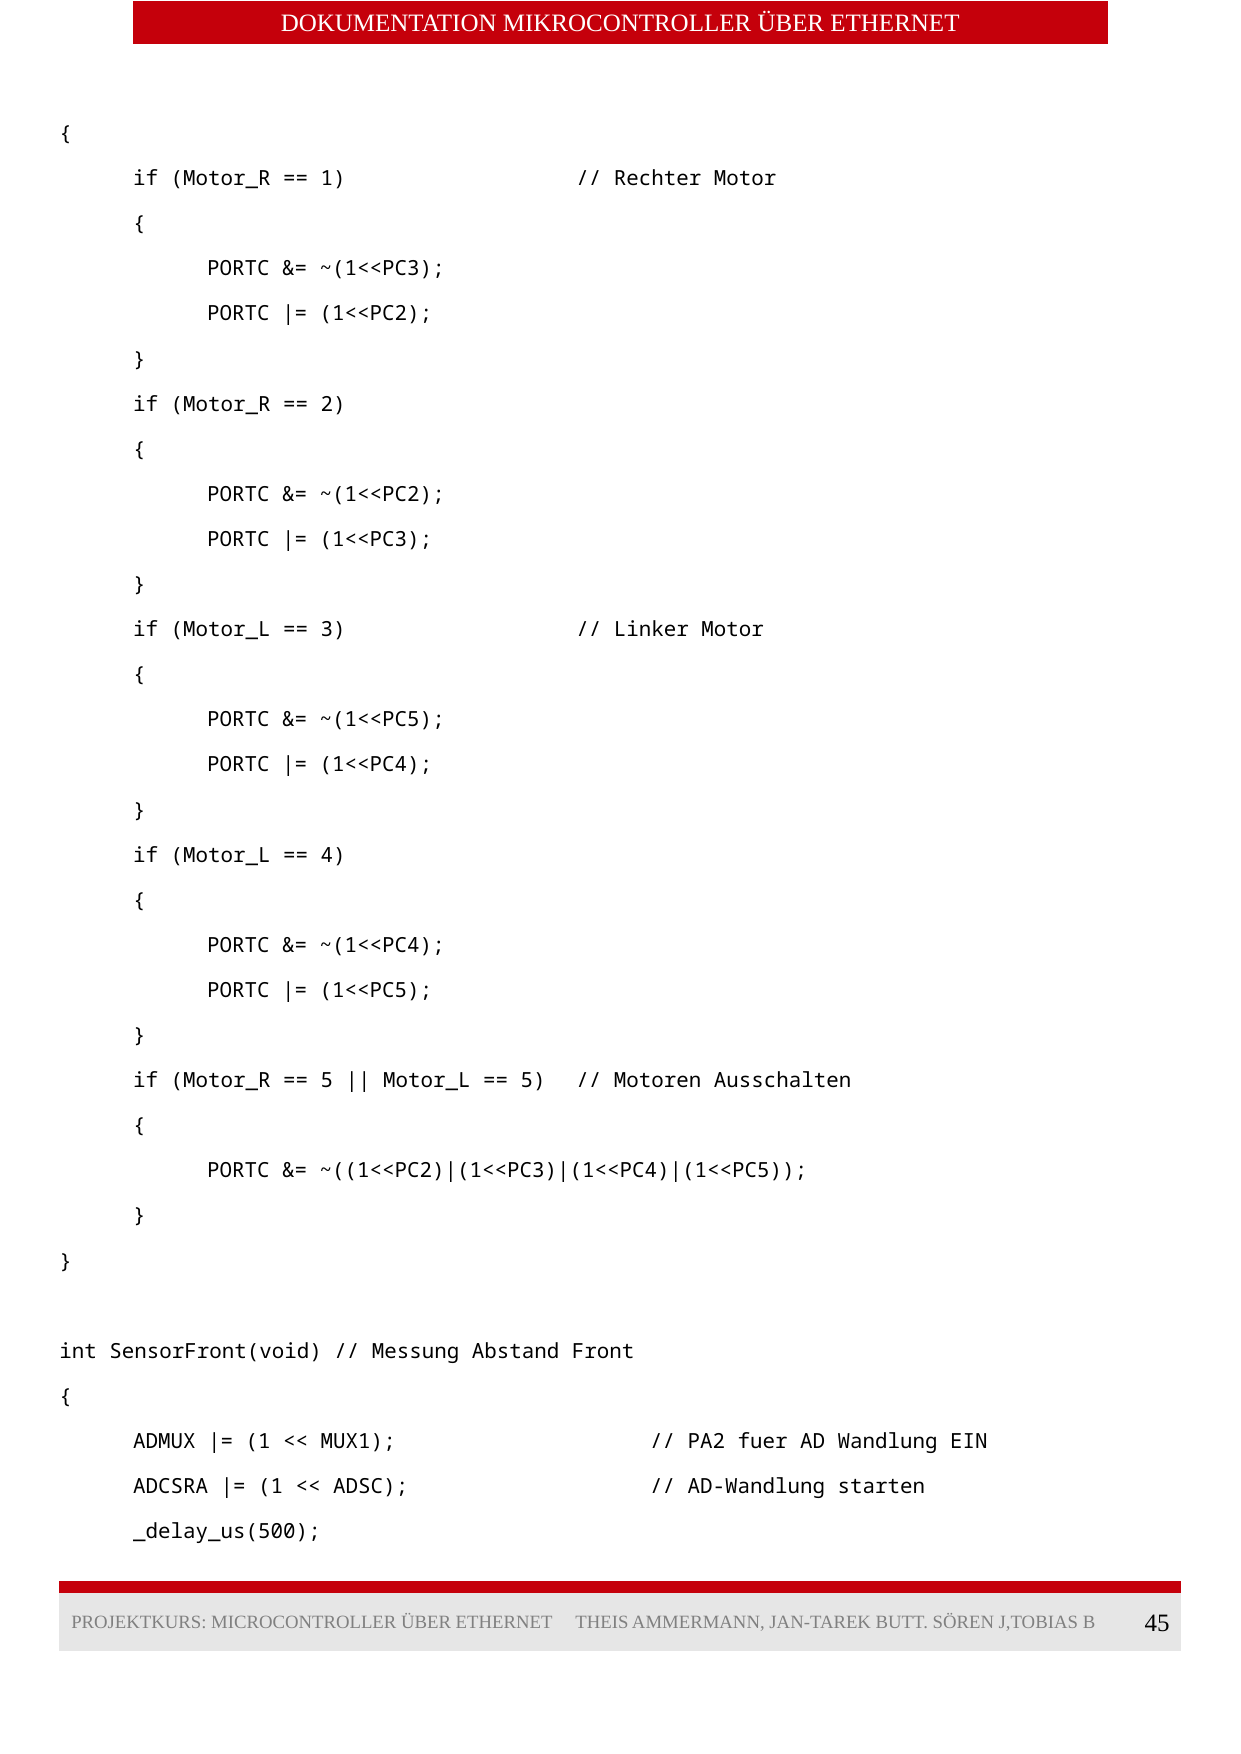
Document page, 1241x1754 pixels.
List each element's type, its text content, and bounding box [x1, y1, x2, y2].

text _delay_us(500); [59, 1516, 1181, 1545]
text PORTC &= ~(1<<PC3); [59, 253, 1181, 282]
text PORTC |= (1<<PC4); [59, 749, 1181, 778]
text PORTC &= ~(1<<PC4); [59, 930, 1181, 958]
text int SensorFront(void) // Messung Abstand Front [59, 1336, 1181, 1364]
text } [59, 1201, 1181, 1229]
text PORTC |= (1<<PC5); [59, 975, 1181, 1003]
text ADCSRA |= (1 << ADSC); // AD-Wandlung starten [59, 1471, 1181, 1500]
text } [59, 795, 1181, 823]
text if (Motor_L == 3) // Linker Motor [59, 614, 1181, 643]
text { [59, 885, 1181, 913]
text } [59, 344, 1181, 372]
text { [59, 1381, 1181, 1409]
text PORTC |= (1<<PC2); [59, 298, 1181, 327]
text } [59, 1246, 1181, 1274]
text { [59, 434, 1181, 462]
text ADMUX |= (1 << MUX1); // PA2 fuer AD Wandlung EIN [59, 1426, 1181, 1454]
text PORTC &= ~(1<<PC2); [59, 479, 1181, 507]
text { [59, 118, 1181, 147]
text { [59, 208, 1181, 237]
text if (Motor_R == 2) [59, 389, 1181, 417]
text { [59, 659, 1181, 688]
text } [59, 1020, 1181, 1049]
text } [59, 569, 1181, 598]
text if (Motor_R == 1) // Rechter Motor [59, 163, 1181, 192]
text if (Motor_R == 5 || Motor_L == 5) // Motoren Ausschalten [59, 1065, 1181, 1094]
text PORTC &= ~(1<<PC5); [59, 704, 1181, 733]
text PORTC |= (1<<PC3); [59, 524, 1181, 552]
text { [59, 1110, 1181, 1139]
text if (Motor_L == 4) [59, 840, 1181, 868]
text PORTC &= ~((1<<PC2)|(1<<PC3)|(1<<PC4)|(1<<PC5)); [59, 1156, 1181, 1184]
